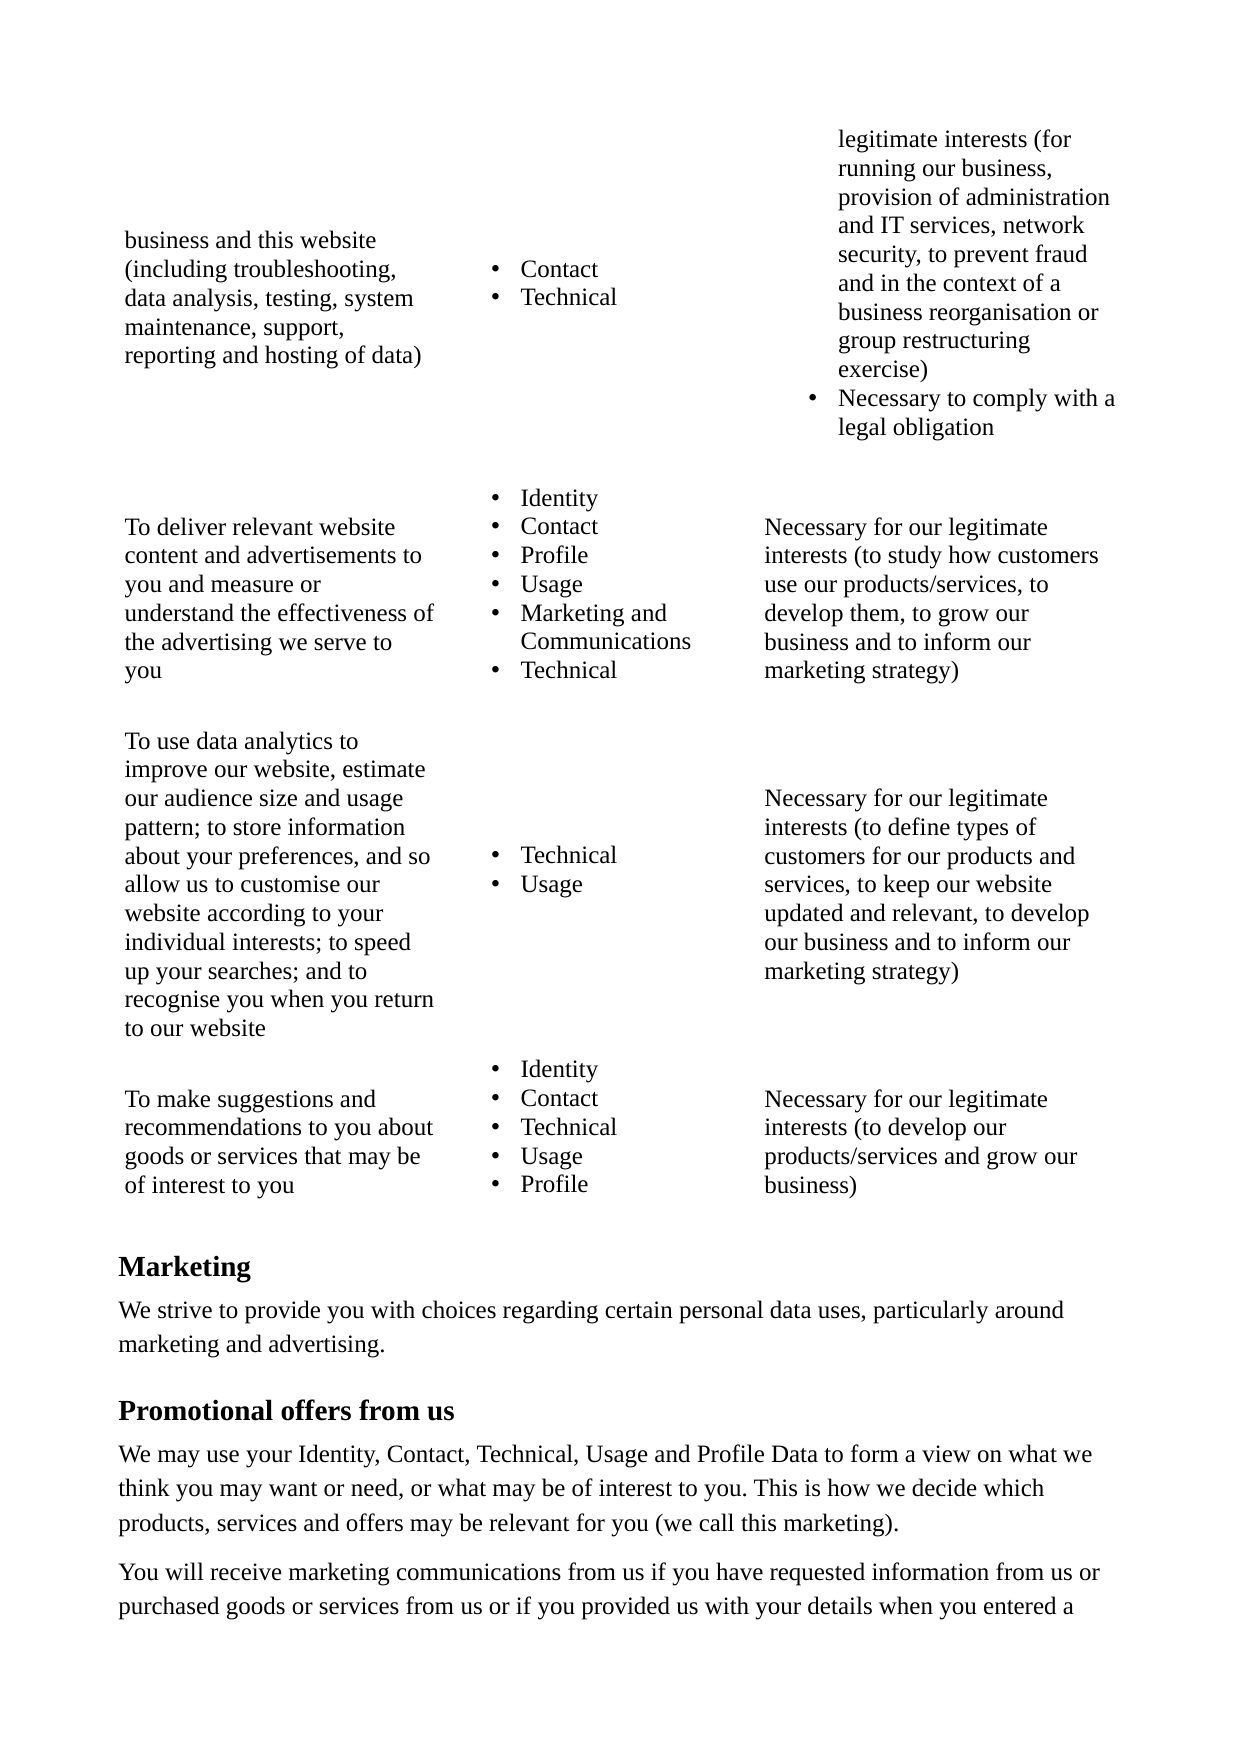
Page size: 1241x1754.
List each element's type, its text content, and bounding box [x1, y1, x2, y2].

table_cell Technical Usage [441, 720, 758, 1048]
table_cell Identity Contact Technical [441, 118, 758, 476]
table_cell To deliver relevant website content and advertisements to you and measure or understand the effectiveness of the advertising we serve to you [118, 476, 441, 719]
table_cell Necessary for our legitimate interests (to define types of customers for our products and services, to keep our website updated and relevant, to develop our business and to inform our marketing strategy) [758, 720, 1122, 1048]
table_cell To use data analytics to improve our website, estimate our audience size and usage pattern; to store information about your preferences, and so allow us to customise our website according to your individual interests; to speed up your searches; and to recognise you when you return to our website [118, 720, 441, 1048]
table_cell To make suggestions and recommendations to you about goods or services that may be of interest to you [118, 1048, 441, 1234]
table_cell business and this website (including troubleshooting, data analysis, testing, system maintenance, support, reporting and hosting of data) [118, 118, 441, 476]
subtitle Promotional offers from us [118, 1393, 1122, 1426]
table_cell Identity Contact Technical Usage Profile [441, 1048, 758, 1234]
table_cell Necessary for our legitimate interests (to develop our products/services and grow our business) [758, 1048, 1122, 1234]
text We strive to provide you with choices regarding certain personal data uses, particularly around marketing and advertising. [118, 1295, 1122, 1358]
table_cell legitimate interests (for running our business, provision of administration and IT services, network security, to prevent fraud and in the context of a business reorganisation or group restructuring exercise) Necessary to comply with a legal obligation [758, 118, 1122, 476]
text You will receive marketing communications from us if you have requested information from us or purchased goods or services from us or if you provided us with your details when you entered a [118, 1557, 1122, 1620]
subtitle Marketing [118, 1249, 1122, 1282]
table_cell Identity Contact Profile Usage Marketing and Communications Technical [441, 476, 758, 719]
table_cell Necessary for our legitimate interests (to study how customers use our products/services, to develop them, to grow our business and to inform our marketing strategy) [758, 476, 1122, 719]
text We may use your Identity, Contact, Technical, Usage and Profile Data to form a view on what we think you may want or need, or what may be of interest to you. This is how we decide which products, services and offers may be relevant for you (we call this marketing). [118, 1439, 1122, 1537]
